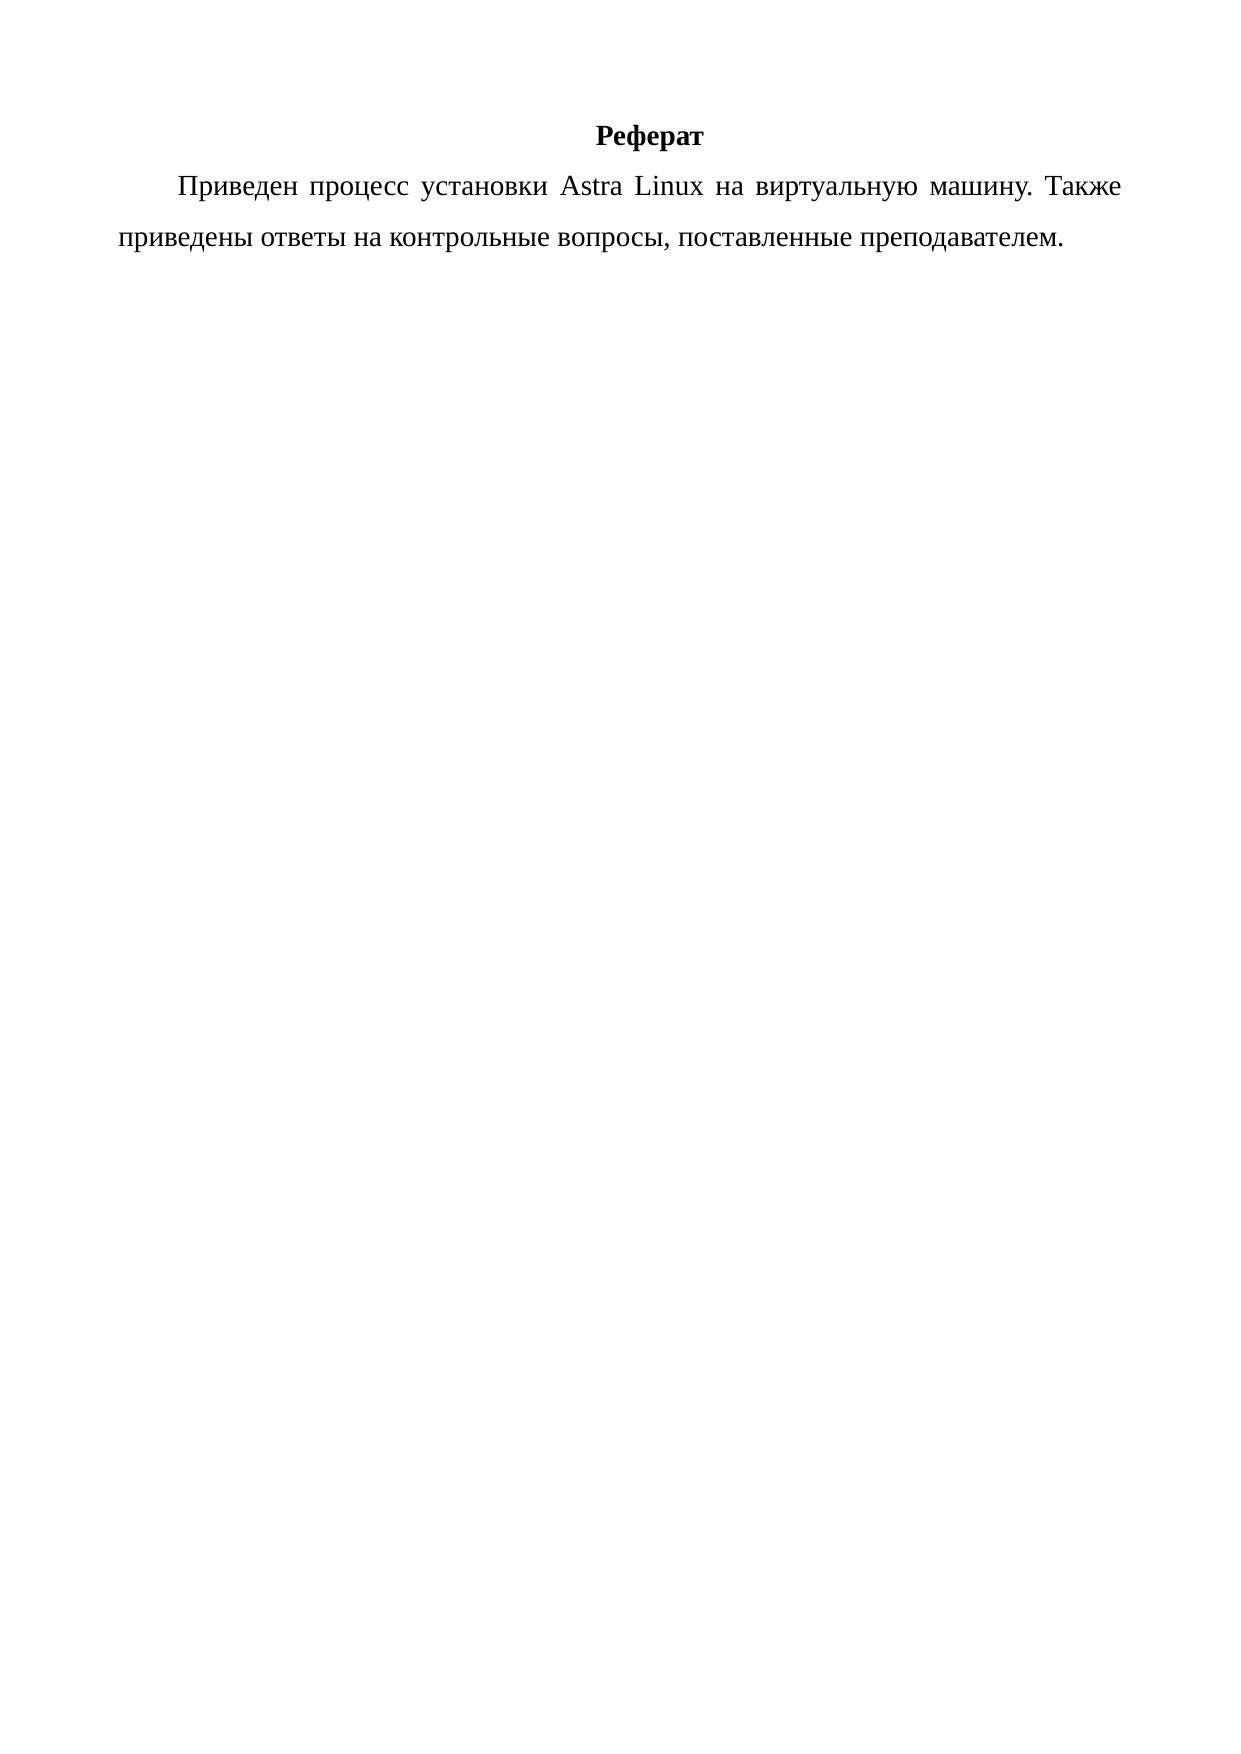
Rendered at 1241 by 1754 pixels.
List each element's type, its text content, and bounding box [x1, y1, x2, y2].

text Приведен процесс установки Astra Linux на виртуальную машину. Также приведены ответы на контрольные вопросы, поставленные преподавателем. [118, 168, 1122, 252]
text Реферат [118, 118, 1122, 152]
